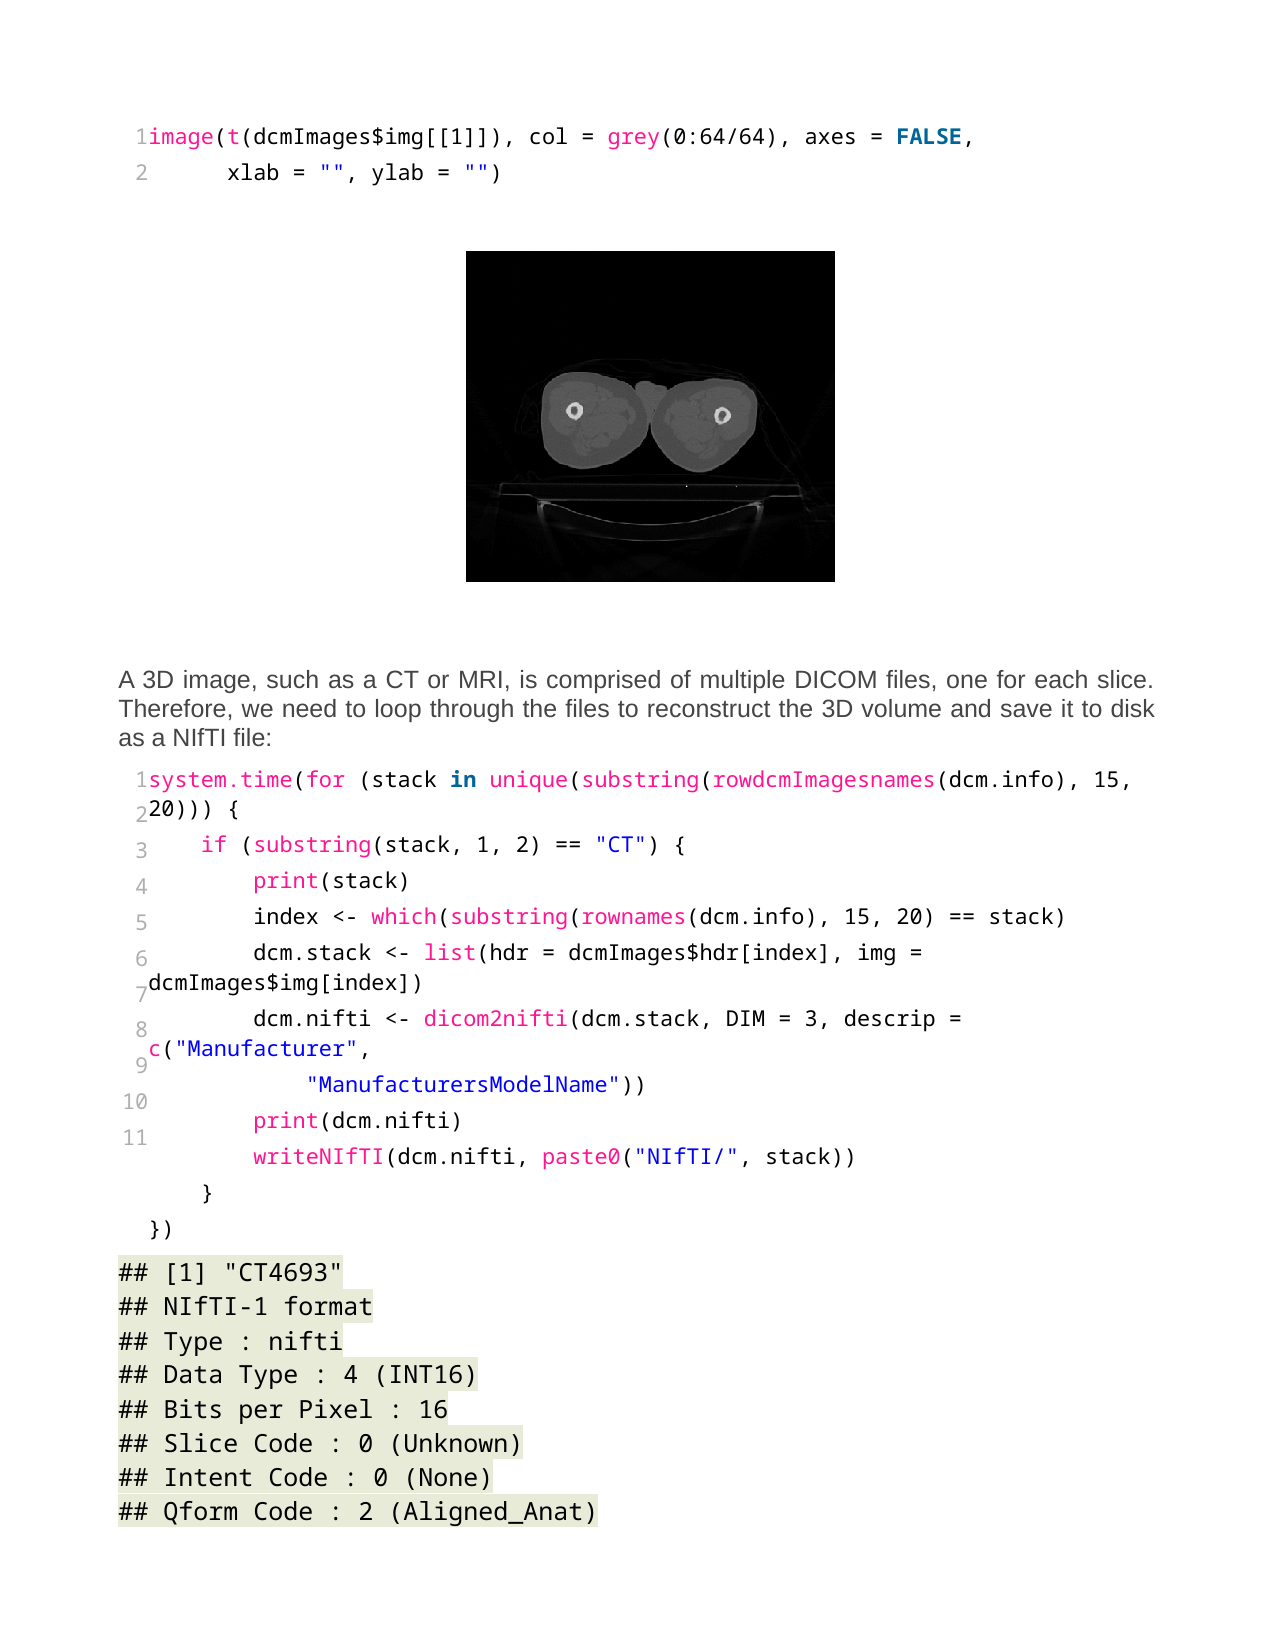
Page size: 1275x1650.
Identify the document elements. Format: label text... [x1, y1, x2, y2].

text A 3D image, such as a CT or MRI, is comprised of multiple DICOM files, one for each slice. Therefore, we need to loop through the files to reconstruct the 3D volume and save it to disk as a NIfTI file: [118, 665, 1157, 752]
table_header image(t(dcmImages$img[[1]]), col = grey(0:64/64), axes = FALSE, xlab = "", ylab = "") [148, 118, 1157, 190]
table_header 1 2 [118, 118, 148, 190]
text ## [1] "CT4693" ## NIfTI-1 format ## Type : nifti ## Data Type : 4 (INT16) ## Bits per Pixel : 16 ## Slice Code : 0 (Unknown) ## Intent Code : 0 (None) ## Qform Code : 2 (Aligned_Anat) [118, 1255, 1157, 1527]
table_header system.time(for (stack in unique(substring(rowdcmImagesnames(dcm.info), 15, 20))) { if (substring(stack, 1, 2) == "CT") { print(stack) index <- which(substring(rownames(dcm.info), 15, 20) == stack) dcm.stack <- list(hdr = dcmImages$hdr[index], img = dcmImages$img[index]) dcm.nifti <- dicom2nifti(dcm.stack, DIM = 3, descrip = c("Manufacturer", "ManufacturersModelName")) print(dcm.nifti) writeNIfTI(dcm.nifti, paste0("NIfTI/", stack)) } }) [148, 761, 1157, 1246]
table_header 1 2 3 4 5 6 7 8 9 10 11 [118, 761, 148, 1246]
picture [413, 198, 862, 648]
